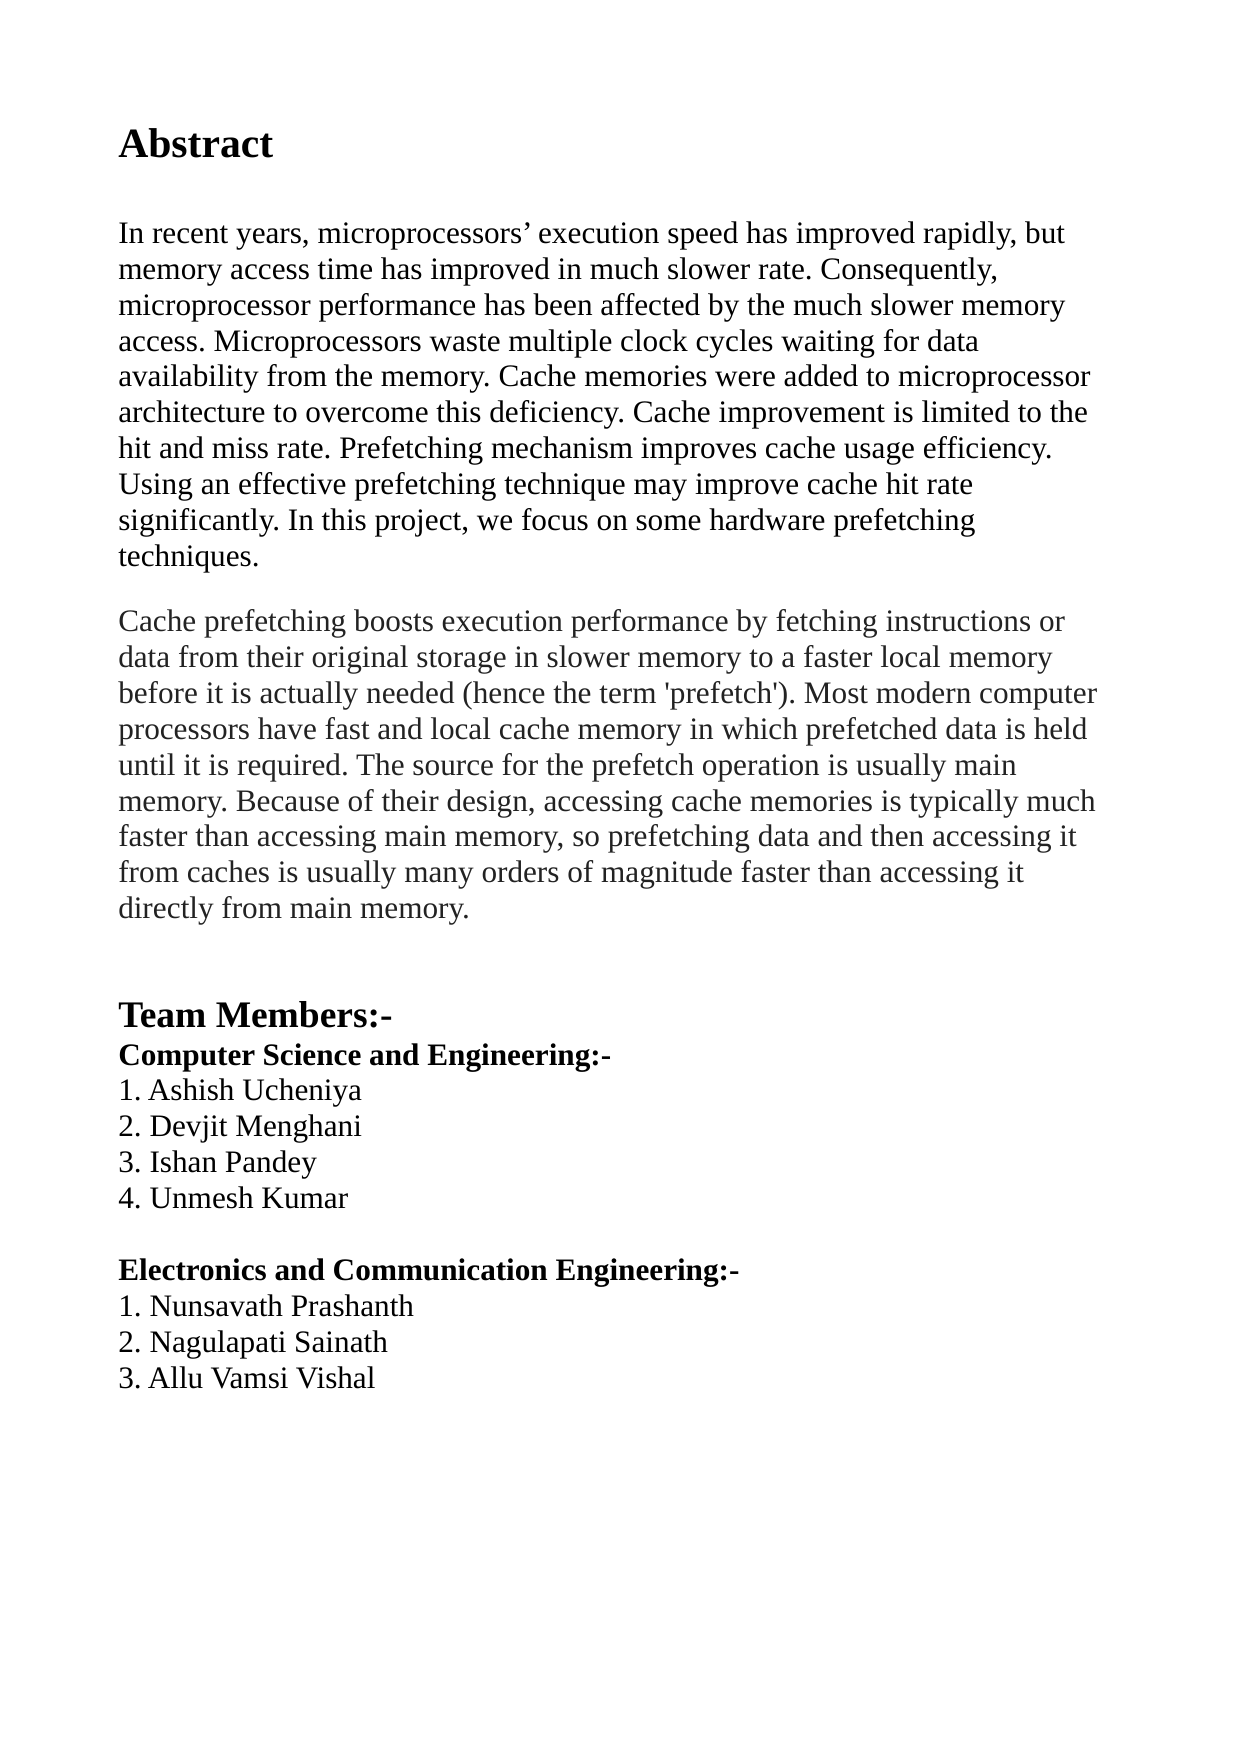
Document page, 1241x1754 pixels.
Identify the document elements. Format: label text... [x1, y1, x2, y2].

text 3. Allu Vamsi Vishal [118, 1359, 1122, 1395]
text 4. Unmesh Kumar [118, 1179, 1122, 1215]
text Abstract [118, 118, 1122, 166]
text 2. Nagulapati Sainath [118, 1323, 1122, 1359]
text 2. Devjit Menghani [118, 1108, 1122, 1143]
text Computer Science and Engineering:- [118, 1036, 1122, 1072]
text Cache prefetching boosts execution performance by fetching instructions or data from their original storage in slower memory to a faster local memory before it is actually needed (hence the term 'prefetch'). Most modern computer processors have fast and local cache memory in which prefetched data is held until it is required. The source for the prefetch operation is usually main memory. Because of their design, accessing cache memories is typically much faster than accessing main memory, so prefetching data and then accessing it from caches is usually many orders of magnitude faster than accessing it directly from main memory. [118, 602, 1122, 926]
text Team Members:- [118, 993, 1122, 1036]
text 3. Ishan Pandey [118, 1143, 1122, 1179]
text 1. Ashish Ucheniya [118, 1072, 1122, 1108]
text In recent years, microprocessors’ execution speed has improved rapidly, but memory access time has improved in much slower rate. Consequently, microprocessor performance has been affected by the much slower memory access. Microprocessors waste multiple clock cycles waiting for data availability from the memory. Cache memories were added to microprocessor architecture to overcome this deficiency. Cache improvement is limited to the hit and miss rate. Prefetching mechanism improves cache usage efficiency. Using an effective prefetching technique may improve cache hit rate significantly. In this project, we focus on some hardware prefetching techniques. [118, 214, 1122, 573]
text Electronics and Communication Engineering:- [118, 1251, 1122, 1287]
text 1. Nunsavath Prashanth [118, 1287, 1122, 1323]
